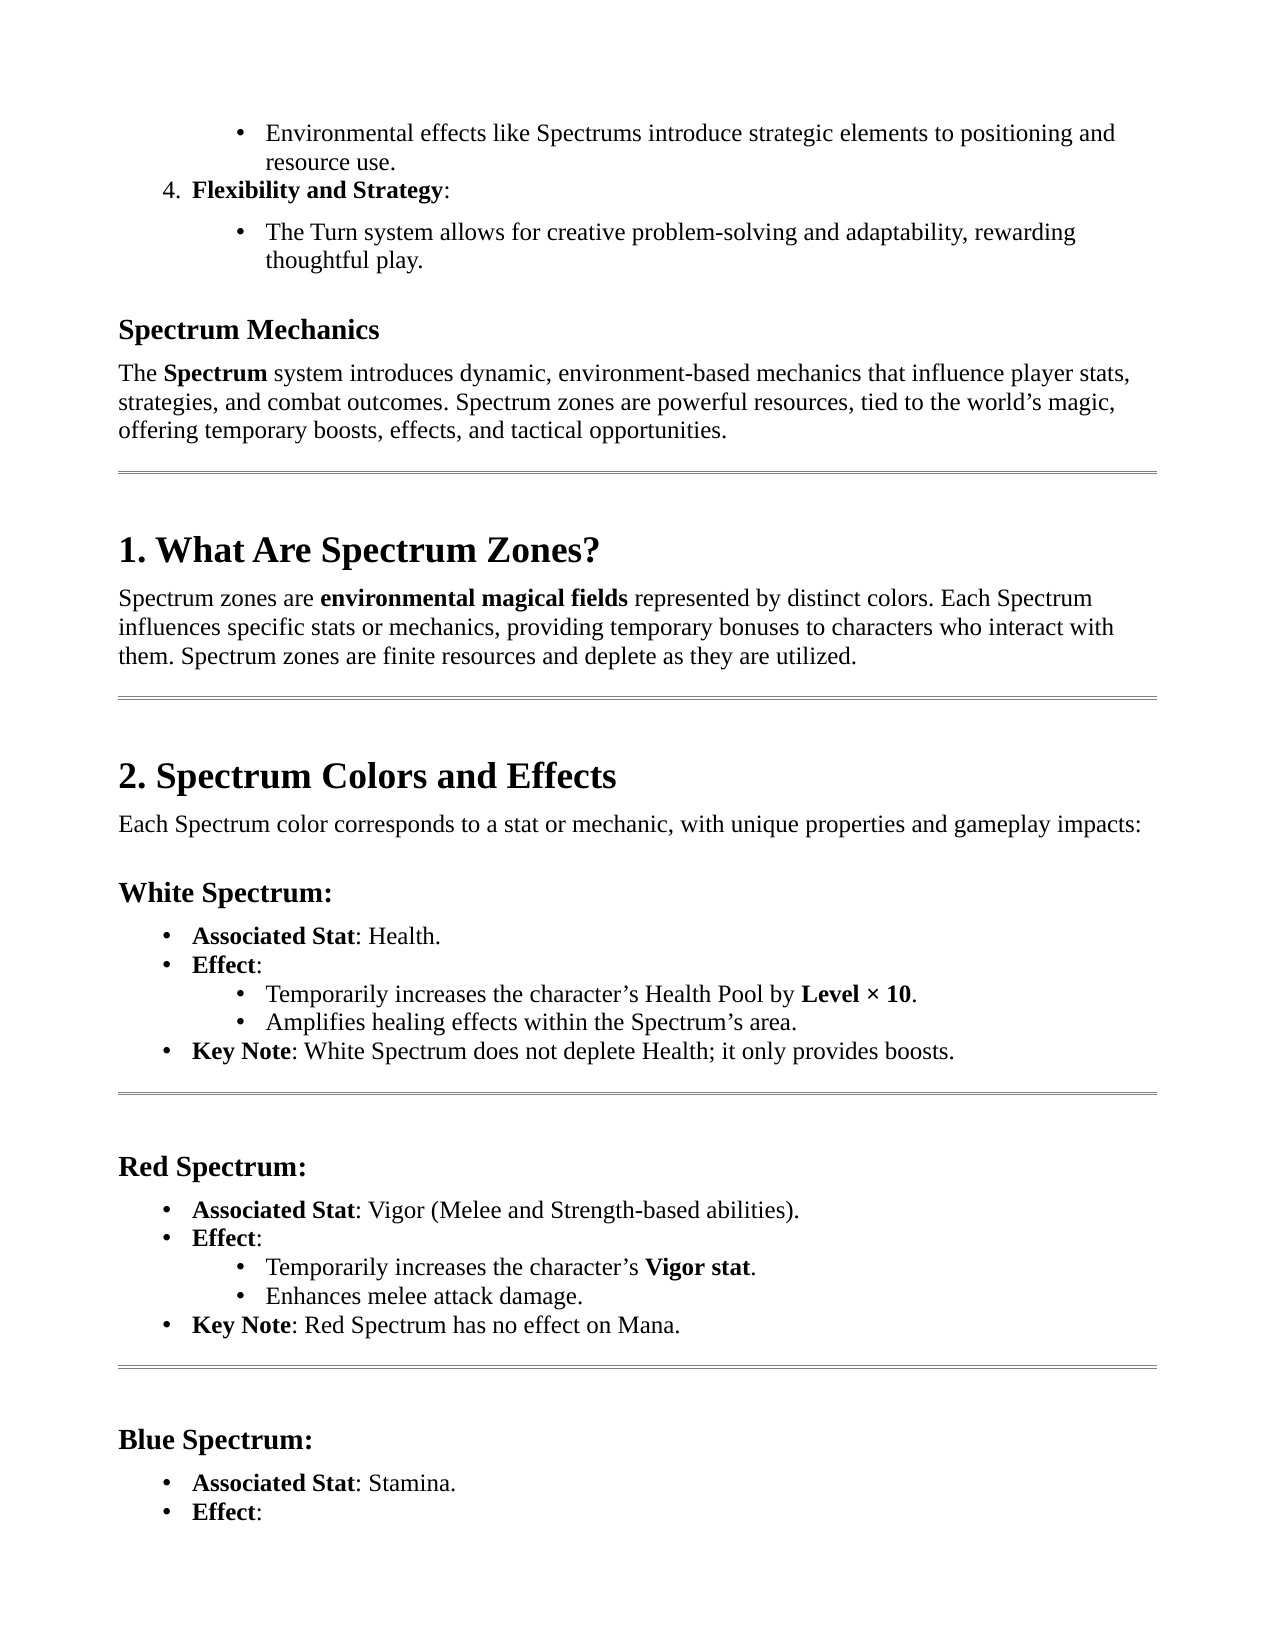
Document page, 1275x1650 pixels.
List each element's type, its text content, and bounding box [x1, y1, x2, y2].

list Flexibility and Strategy: [162, 176, 1157, 204]
list Key Note: White Spectrum does not deplete Health; it only provides boosts. [162, 1036, 1157, 1065]
list Enhances melee attack damage. [236, 1281, 1157, 1310]
list Effect: [162, 1223, 1157, 1252]
list The Turn system allows for creative problem-solving and adaptability, rewarding thoughtful play. [236, 217, 1157, 274]
list Key Note: Red Spectrum has no effect on Mana. [162, 1310, 1157, 1338]
subtitle Spectrum Mechanics [118, 312, 1157, 345]
text Each Spectrum color corresponds to a stat or mechanic, with unique properties and gameplay impacts: [118, 809, 1157, 838]
list Associated Stat: Stamina. [162, 1468, 1157, 1497]
text The Spectrum system introduces dynamic, environment-based mechanics that influence player stats, strategies, and combat outcomes. Spectrum zones are powerful resources, tied to the world’s magic, offering temporary boosts, effects, and tactical opportunities. [118, 358, 1157, 444]
subtitle 1. What Are Spectrum Zones? [118, 528, 1157, 571]
list Amplifies healing effects within the Spectrum’s area. [236, 1007, 1157, 1036]
list Environmental effects like Spectrums introduce strategic elements to positioning and resource use. [236, 118, 1157, 176]
list Temporarily increases the character’s Health Pool by Level × 10. [236, 979, 1157, 1007]
subtitle 2. Spectrum Colors and Effects [118, 753, 1157, 796]
list Temporarily increases the character’s Vigor stat. [236, 1252, 1157, 1281]
list Effect: [162, 1497, 1157, 1526]
list Effect: [162, 950, 1157, 979]
subtitle Red Spectrum: [118, 1149, 1157, 1182]
subtitle White Spectrum: [118, 875, 1157, 909]
subtitle Blue Spectrum: [118, 1422, 1157, 1456]
list Associated Stat: Vigor (Melee and Strength-based abilities). [162, 1195, 1157, 1223]
list Associated Stat: Health. [162, 921, 1157, 950]
text Spectrum zones are environmental magical fields represented by distinct colors. Each Spectrum influences specific stats or mechanics, providing temporary bonuses to characters who interact with them. Spectrum zones are finite resources and deplete as they are utilized. [118, 583, 1157, 670]
